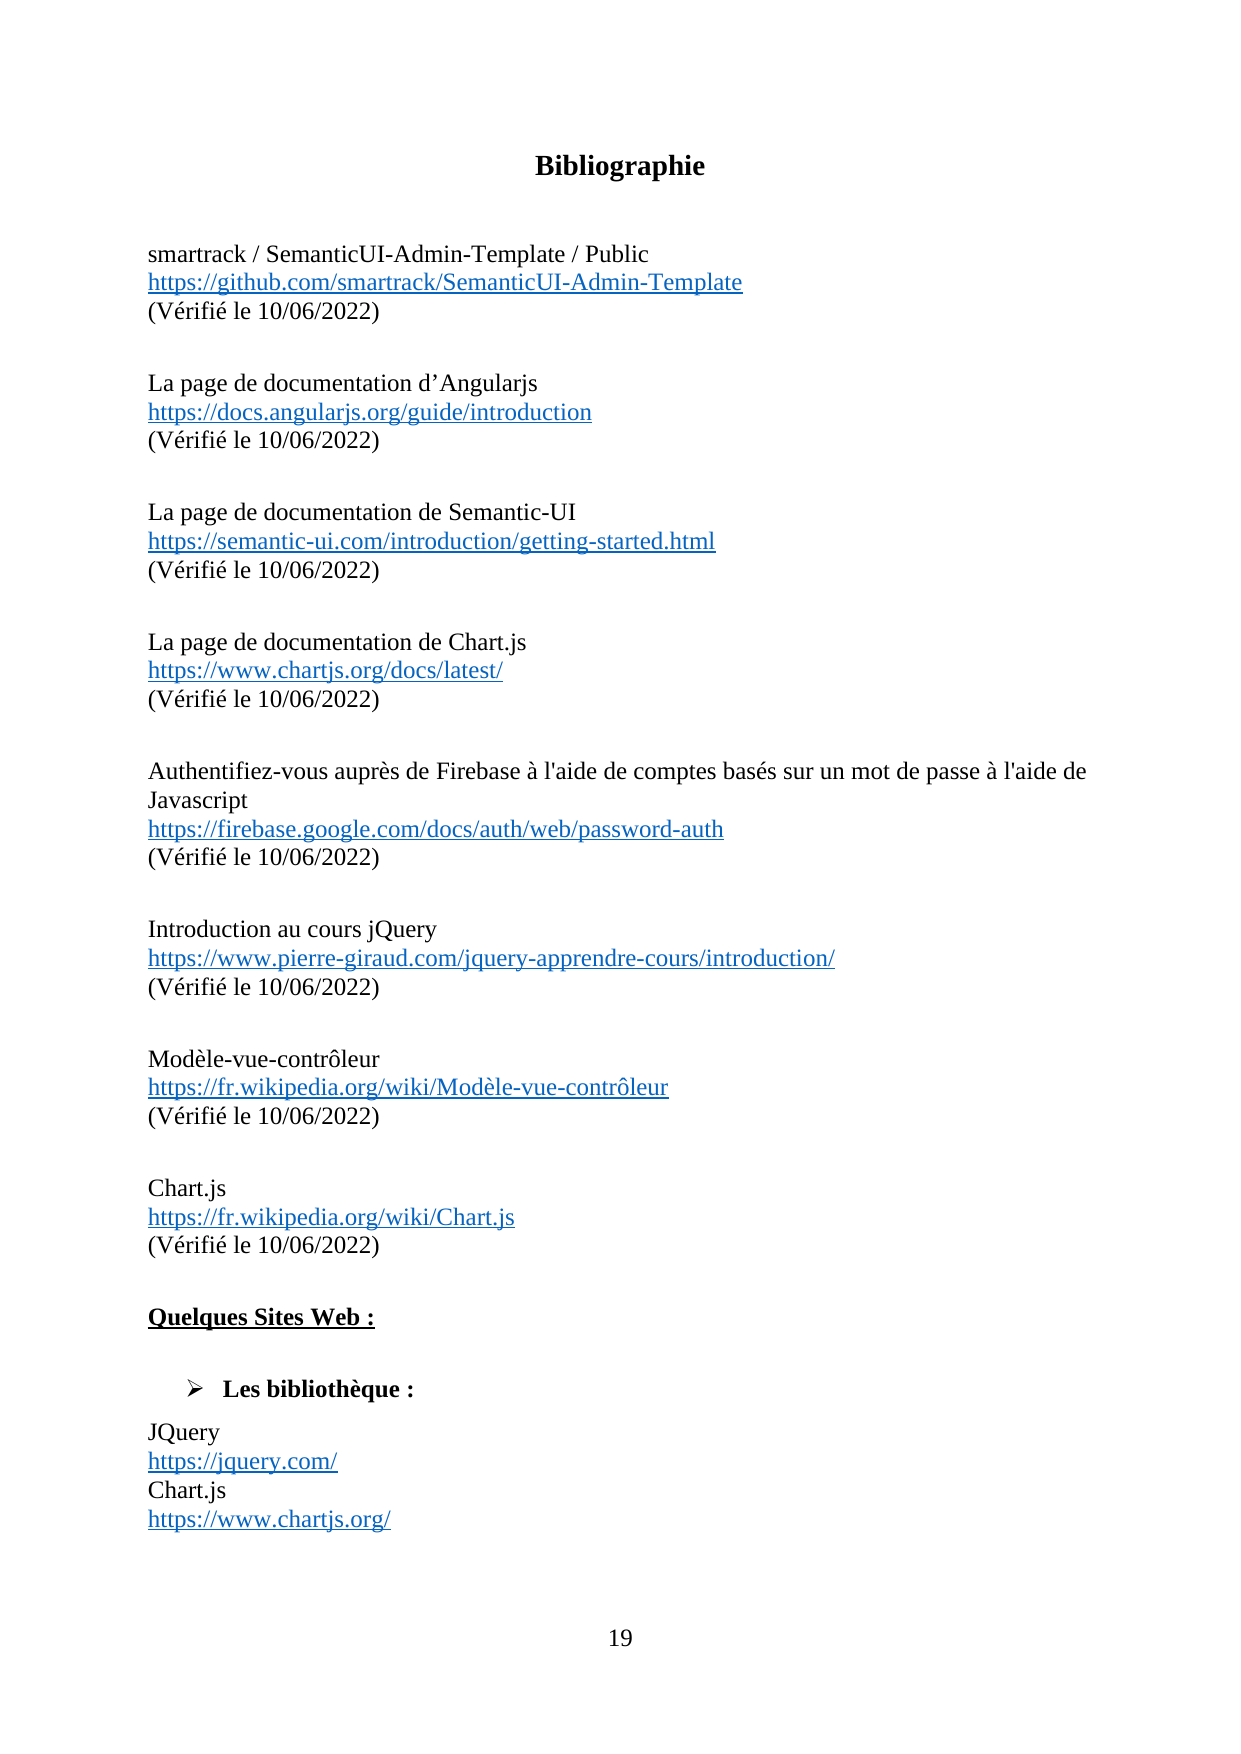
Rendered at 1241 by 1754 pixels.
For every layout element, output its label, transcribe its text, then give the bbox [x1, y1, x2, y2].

text https://www.pierre-giraud.com/jquery-apprendre-cours/introduction/ [148, 943, 1093, 972]
text Modèle-vue-contrôleur [148, 1044, 1093, 1072]
text (Vérifié le 10/06/2022) [148, 972, 1093, 1001]
subtitle Bibliographie [148, 148, 1093, 181]
text https://jquery.com/ [148, 1446, 1093, 1475]
text (Vérifié le 10/06/2022) [148, 1231, 1093, 1259]
text https://github.com/smartrack/SemanticUI-Admin-Template [148, 267, 1093, 296]
text (Vérifié le 10/06/2022) [148, 555, 1093, 584]
text https://www.chartjs.org/docs/latest/ [148, 656, 1093, 684]
text https://firebase.google.com/docs/auth/web/password-auth [148, 814, 1093, 842]
text Chart.js [148, 1173, 1093, 1202]
text La page de documentation d’Angularjs [148, 368, 1093, 397]
text https://www.chartjs.org/ [148, 1504, 1093, 1532]
text smartrack / SemanticUI-Admin-Template / Public [148, 239, 1093, 267]
text (Vérifié le 10/06/2022) [148, 684, 1093, 713]
text La page de documentation de Semantic-UI [148, 497, 1093, 526]
text La page de documentation de Chart.js [148, 627, 1093, 656]
text (Vérifié le 10/06/2022) [148, 296, 1093, 325]
list Les bibliothèque : [185, 1374, 1093, 1403]
text https://docs.angularjs.org/guide/introduction [148, 397, 1093, 426]
text Chart.js [148, 1475, 1093, 1504]
text https://fr.wikipedia.org/wiki/Chart.js [148, 1202, 1093, 1231]
text Authentifiez-vous auprès de Firebase à l'aide de comptes basés sur un mot de passe à l'aide de Javascript [148, 756, 1093, 814]
text (Vérifié le 10/06/2022) [148, 842, 1093, 871]
text (Vérifié le 10/06/2022) [148, 426, 1093, 454]
text Introduction au cours jQuery [148, 914, 1093, 943]
text JQuery [148, 1417, 1093, 1446]
text Quelques Sites Web : [148, 1302, 1093, 1331]
text https://fr.wikipedia.org/wiki/Modèle-vue-contrôleur [148, 1072, 1093, 1101]
text https://semantic-ui.com/introduction/getting-started.html [148, 526, 1093, 555]
text (Vérifié le 10/06/2022) [148, 1101, 1093, 1130]
